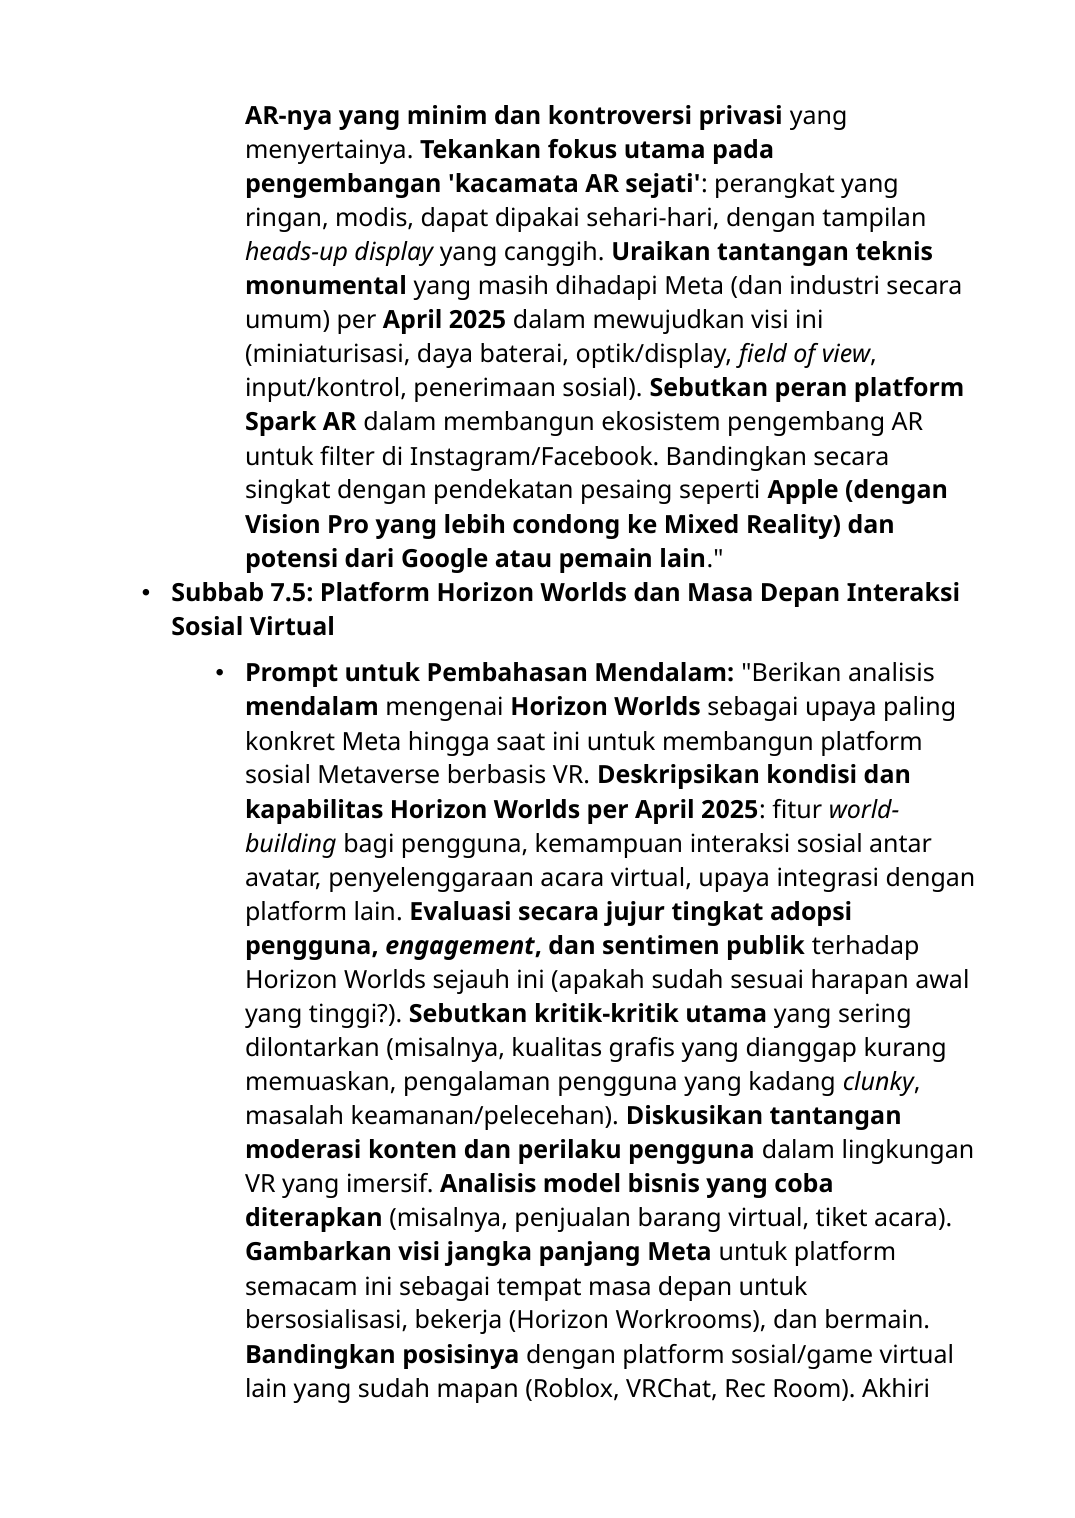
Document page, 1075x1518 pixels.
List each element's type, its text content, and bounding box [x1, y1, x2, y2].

list Prompt untuk Pembahasan Mendalam: "Berikan analisis mendalam mengenai Horizon Worlds sebagai upaya paling konkret Meta hingga saat ini untuk membangun platform sosial Metaverse berbasis VR. Deskripsikan kondisi dan kapabilitas Horizon Worlds per April 2025: fitur world-building bagi pengguna, kemampuan interaksi sosial antar avatar, penyelenggaraan acara virtual, upaya integrasi dengan platform lain. Evaluasi secara jujur tingkat adopsi pengguna, engagement, dan sentimen publik terhadap Horizon Worlds sejauh ini (apakah sudah sesuai harapan awal yang tinggi?). Sebutkan kritik-kritik utama yang sering dilontarkan (misalnya, kualitas grafis yang dianggap kurang memuaskan, pengalaman pengguna yang kadang clunky, masalah keamanan/pelecehan). Diskusikan tantangan moderasi konten dan perilaku pengguna dalam lingkungan VR yang imersif. Analisis model bisnis yang coba diterapkan (misalnya, penjualan barang virtual, tiket acara). Gambarkan visi jangka panjang Meta untuk platform semacam ini sebagai tempat masa depan untuk bersosialisasi, bekerja (Horizon Workrooms), dan bermain. Bandingkan posisinya dengan platform sosial/game virtual lain yang sudah mapan (Roblox, VRChat, Rec Room). Akhiri [215, 655, 977, 1404]
list AR-nya yang minim dan kontroversi privasi yang menyertainya. Tekankan fokus utama pada pengembangan 'kacamata AR sejati': perangkat yang ringan, modis, dapat dipakai sehari-hari, dengan tampilan heads-up display yang canggih. Uraikan tantangan teknis monumental yang masih dihadapi Meta (dan industri secara umum) per April 2025 dalam mewujudkan visi ini (miniaturisasi, daya baterai, optik/display, field of view, input/kontrol, penerimaan sosial). Sebutkan peran platform Spark AR dalam membangun ekosistem pengembang AR untuk filter di Instagram/Facebook. Bandingkan secara singkat dengan pendekatan pesaing seperti Apple (dengan Vision Pro yang lebih condong ke Mixed Reality) dan potensi dari Google atau pemain lain." [215, 97, 977, 574]
list Subbab 7.5: Platform Horizon Worlds dan Masa Depan Interaksi Sosial Virtual [142, 574, 977, 642]
